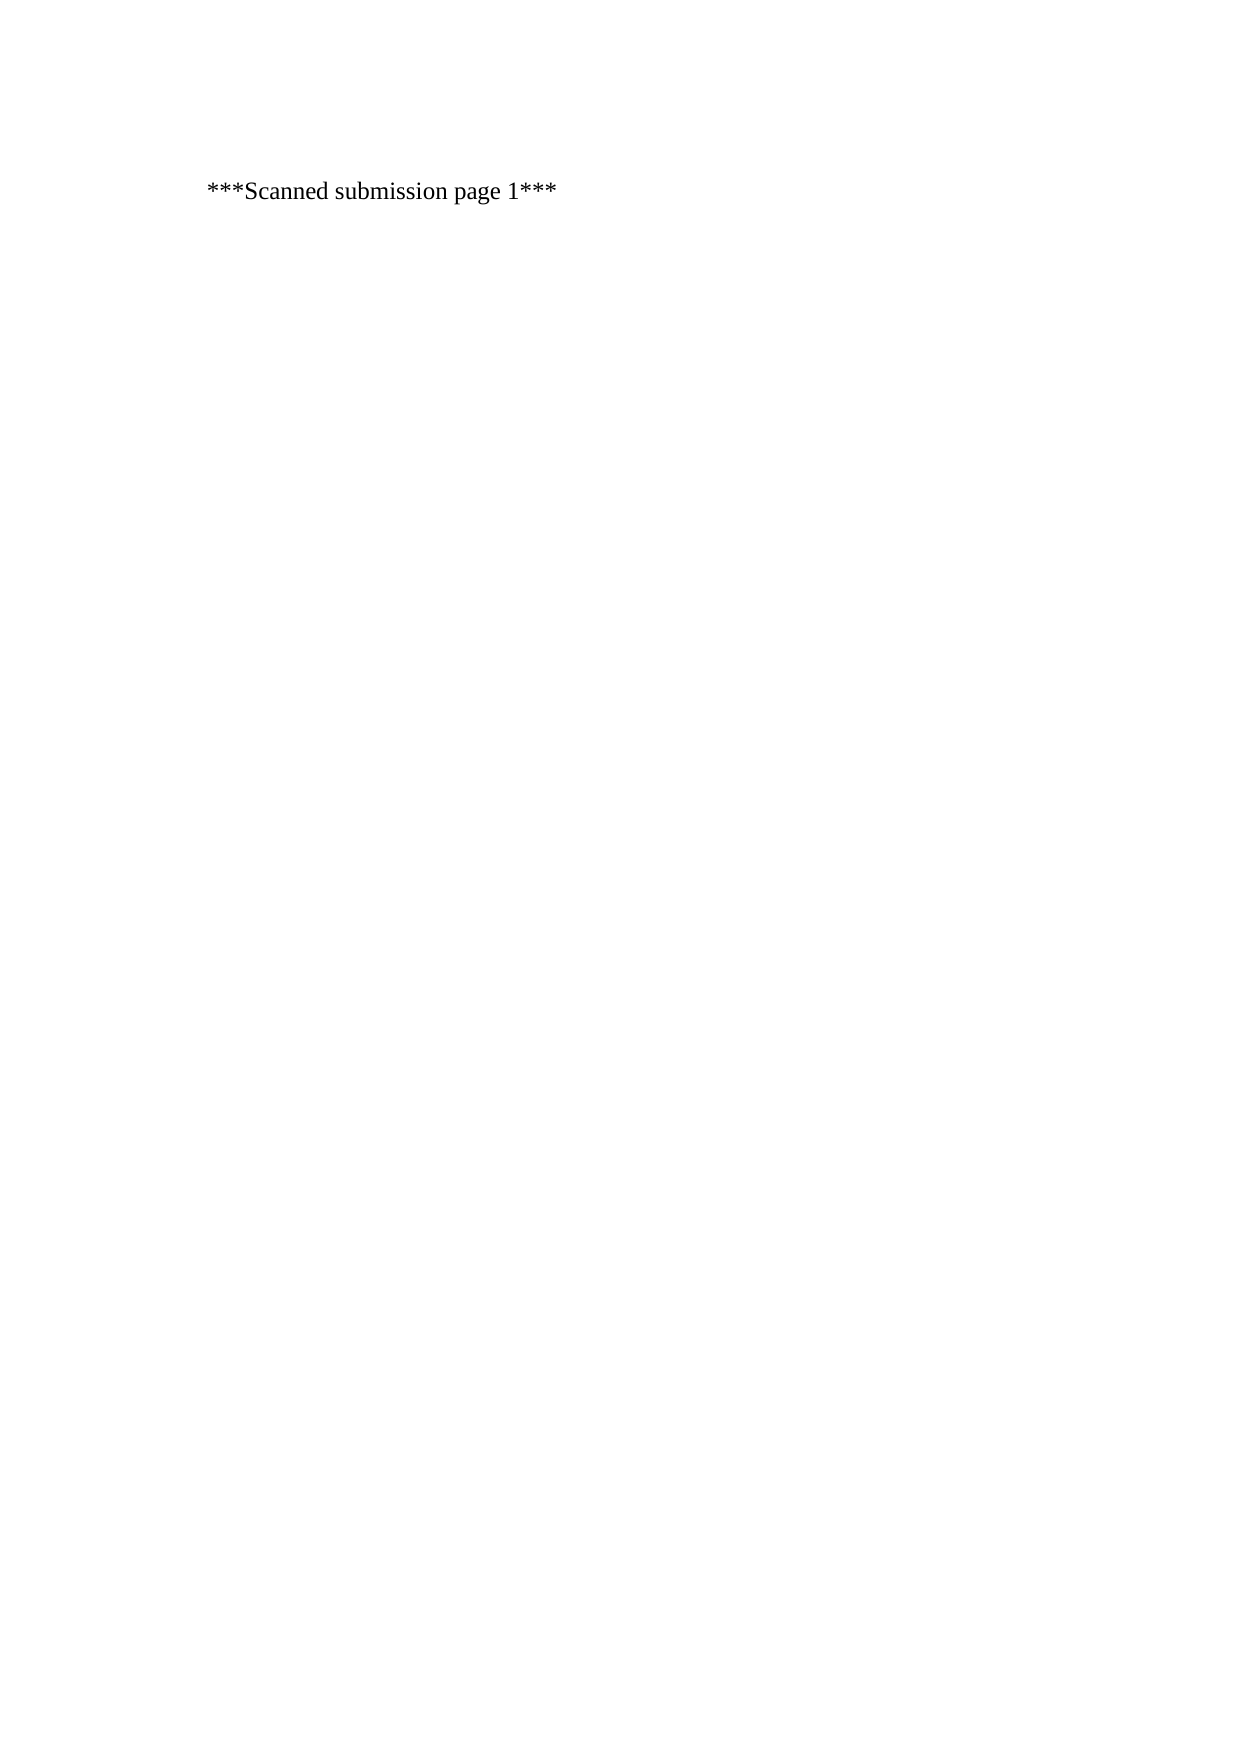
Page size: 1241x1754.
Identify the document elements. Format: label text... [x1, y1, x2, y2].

text ***Scanned submission page 1*** [207, 177, 1122, 205]
